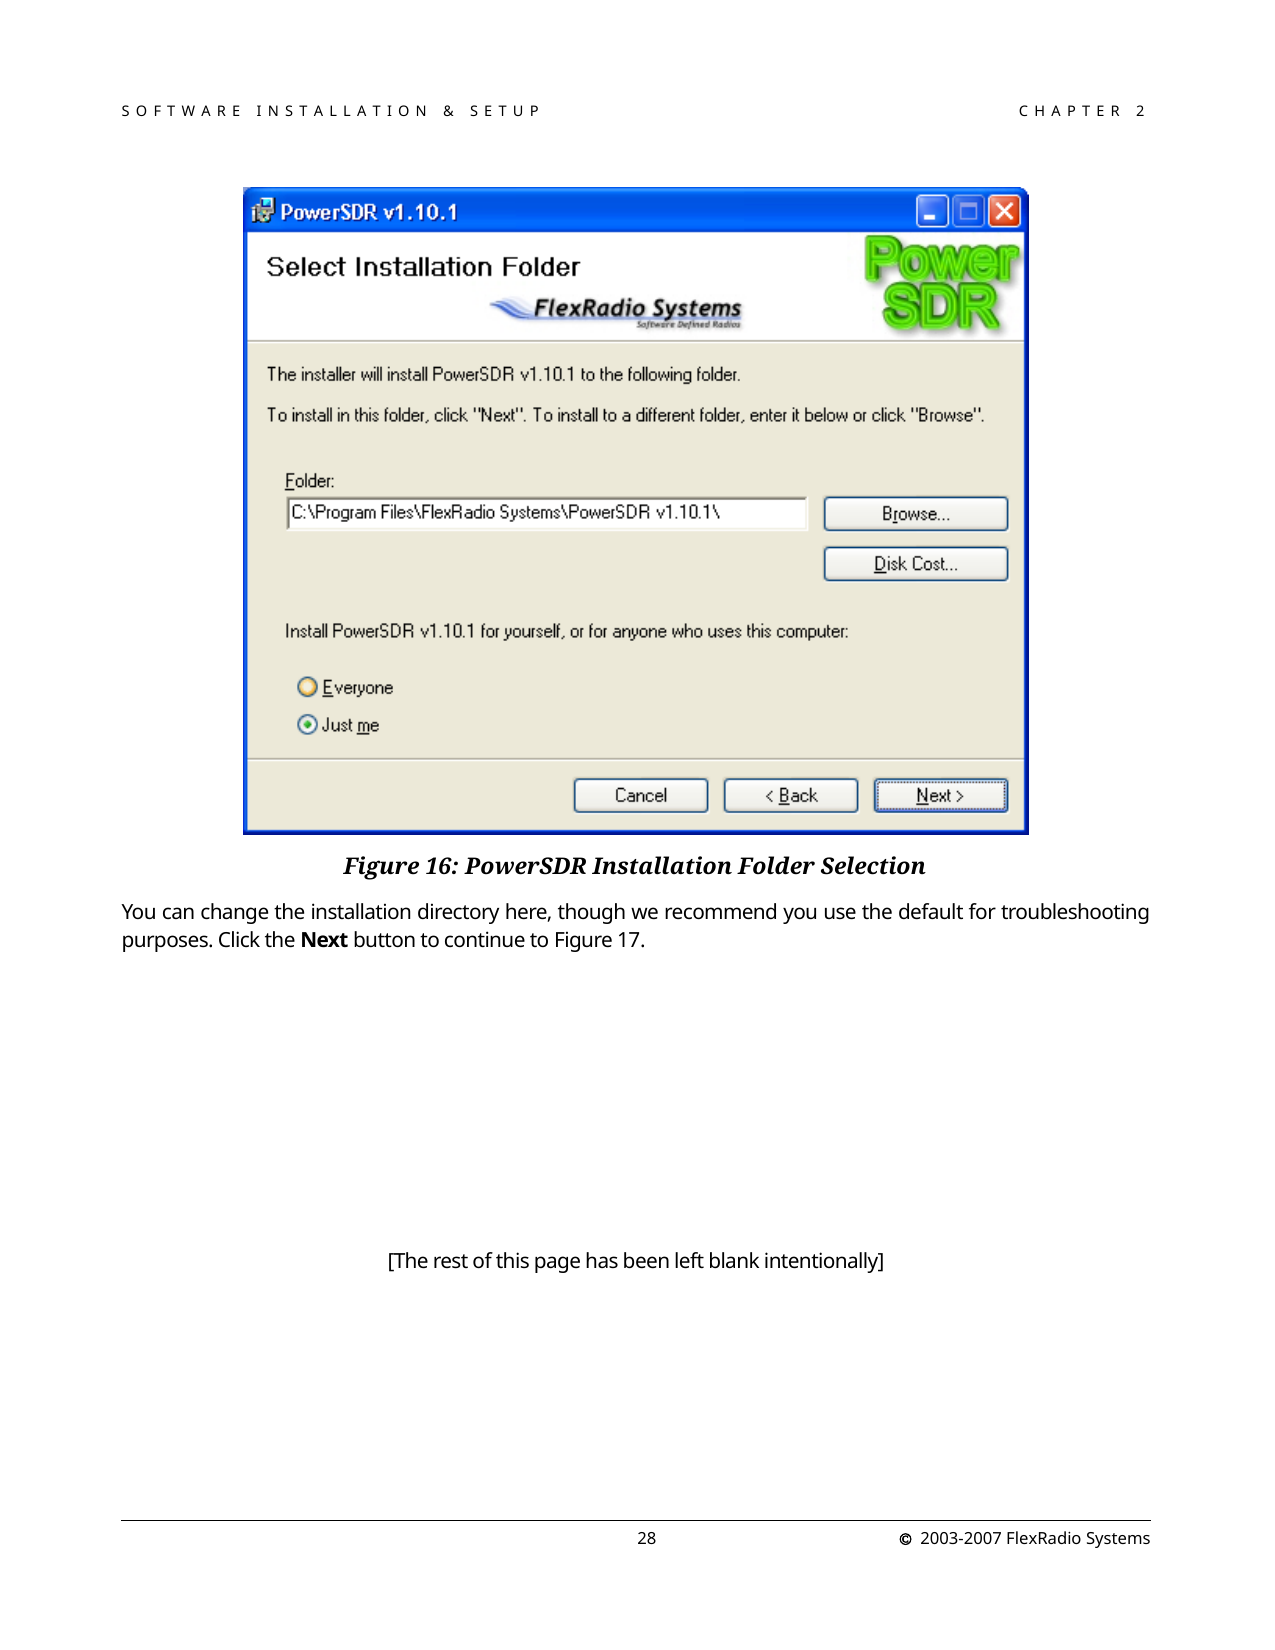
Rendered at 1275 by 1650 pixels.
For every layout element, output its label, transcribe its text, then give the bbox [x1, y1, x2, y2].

text Figure 16: PowerSDR Installation Folder Selection [121, 187, 1151, 881]
text [The rest of this page has been left blank intentionally] [121, 1246, 1151, 1274]
picture [243, 187, 1029, 835]
text You can change the installation directory here, though we recommend you use the default for troubleshooting purposes. Click the Next button to continue to Figure 17. [121, 897, 1151, 954]
